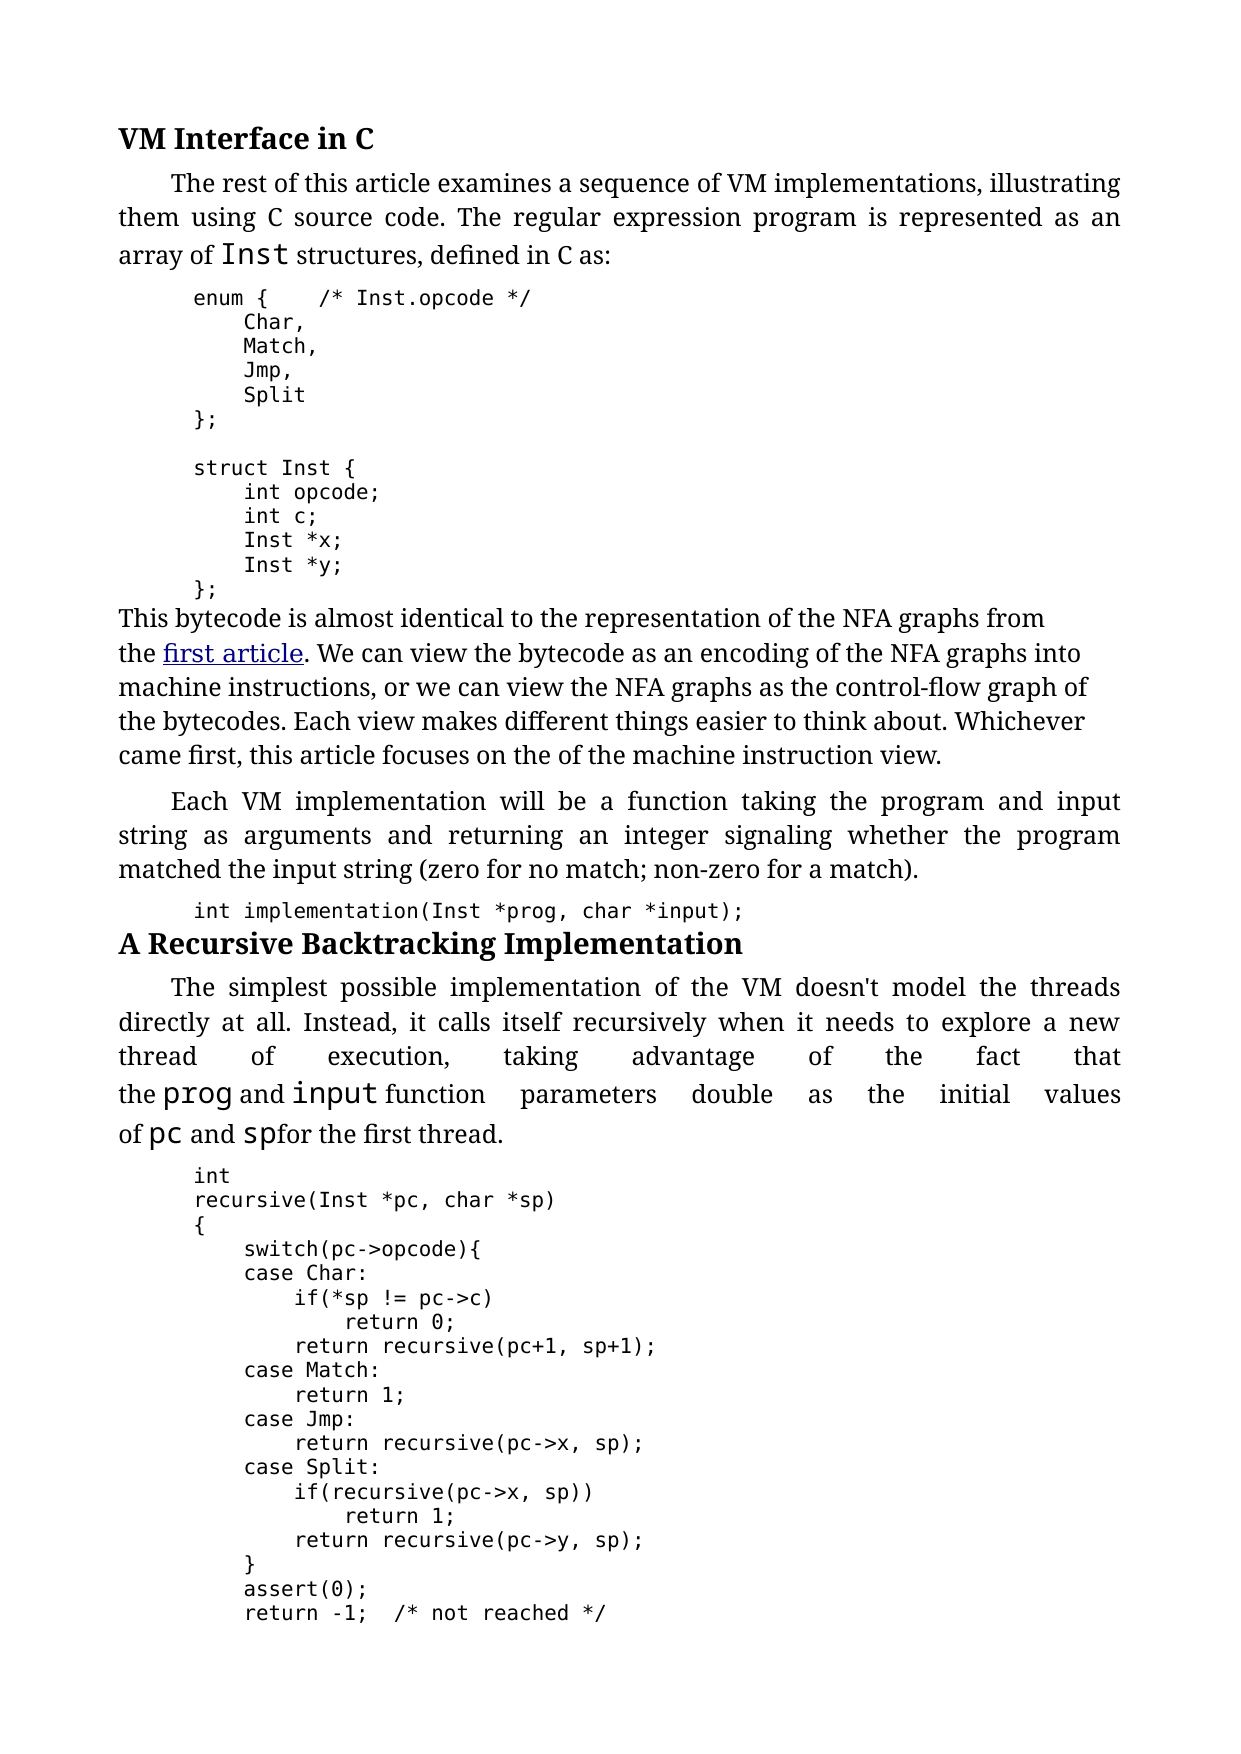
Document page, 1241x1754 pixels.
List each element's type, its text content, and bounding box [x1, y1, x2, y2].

text { [193, 1213, 1047, 1237]
text return -1; /* not reached */ [193, 1601, 1047, 1625]
text case Match: [193, 1358, 1047, 1383]
text Inst *x; [193, 528, 1047, 553]
text Match, [193, 334, 1047, 358]
text Split [193, 383, 1047, 407]
text Char, [193, 310, 1047, 334]
text int implementation(Inst *prog, char *input); [193, 899, 1047, 923]
text enum { /* Inst.opcode */ [193, 286, 1047, 310]
text assert(0); [193, 1577, 1047, 1601]
text Each VM implementation will be a function taking the program and input string as arguments and returning an integer signaling whether the program matched the input string (zero for no match; non-zero for a match). [118, 784, 1122, 886]
text int c; [193, 504, 1047, 528]
text case Jmp: [193, 1407, 1047, 1431]
text int [193, 1164, 1047, 1188]
text The rest of this article examines a sequence of VM implementations, illustrating them using C source code. The regular expression program is represented as an array of Inst structures, defined in C as: [118, 165, 1122, 273]
text recursive(Inst *pc, char *sp) [193, 1188, 1047, 1213]
text Jmp, [193, 358, 1047, 383]
text return recursive(pc->y, sp); [193, 1528, 1047, 1552]
text return recursive(pc+1, sp+1); [193, 1334, 1047, 1358]
text if(recursive(pc->x, sp)) [193, 1480, 1047, 1504]
text if(*sp != pc->c) [193, 1286, 1047, 1310]
text The simplest possible implementation of the VM doesn't model the threads directly at all. Instead, it calls itself recursively when it needs to explore a new thread of execution, taking advantage of the fact that the prog and input function parameters double as the initial values of pc and spfor the first thread. [118, 970, 1122, 1152]
text This bytecode is almost identical to the representation of the NFA graphs from the first article. We can view the bytecode as an encoding of the NFA graphs into machine instructions, or we can view the NFA graphs as the control-flow graph of the bytecodes. Each view makes different things easier to think about. Whichever came first, this article focuses on the of the machine instruction view. [118, 601, 1122, 771]
text return 1; [193, 1504, 1047, 1528]
text case Split: [193, 1455, 1047, 1480]
text }; [193, 577, 1047, 601]
text Inst *y; [193, 553, 1047, 577]
text struct Inst { [193, 456, 1047, 480]
text return recursive(pc->x, sp); [193, 1431, 1047, 1455]
text int opcode; [193, 480, 1047, 504]
subtitle A Recursive Backtracking Implementation [118, 923, 1122, 963]
subtitle VM Interface in C [118, 118, 1122, 158]
text }; [193, 407, 1047, 431]
text return 1; [193, 1383, 1047, 1407]
text case Char: [193, 1261, 1047, 1286]
text switch(pc->opcode){ [193, 1237, 1047, 1261]
text } [193, 1552, 1047, 1577]
text return 0; [193, 1310, 1047, 1334]
